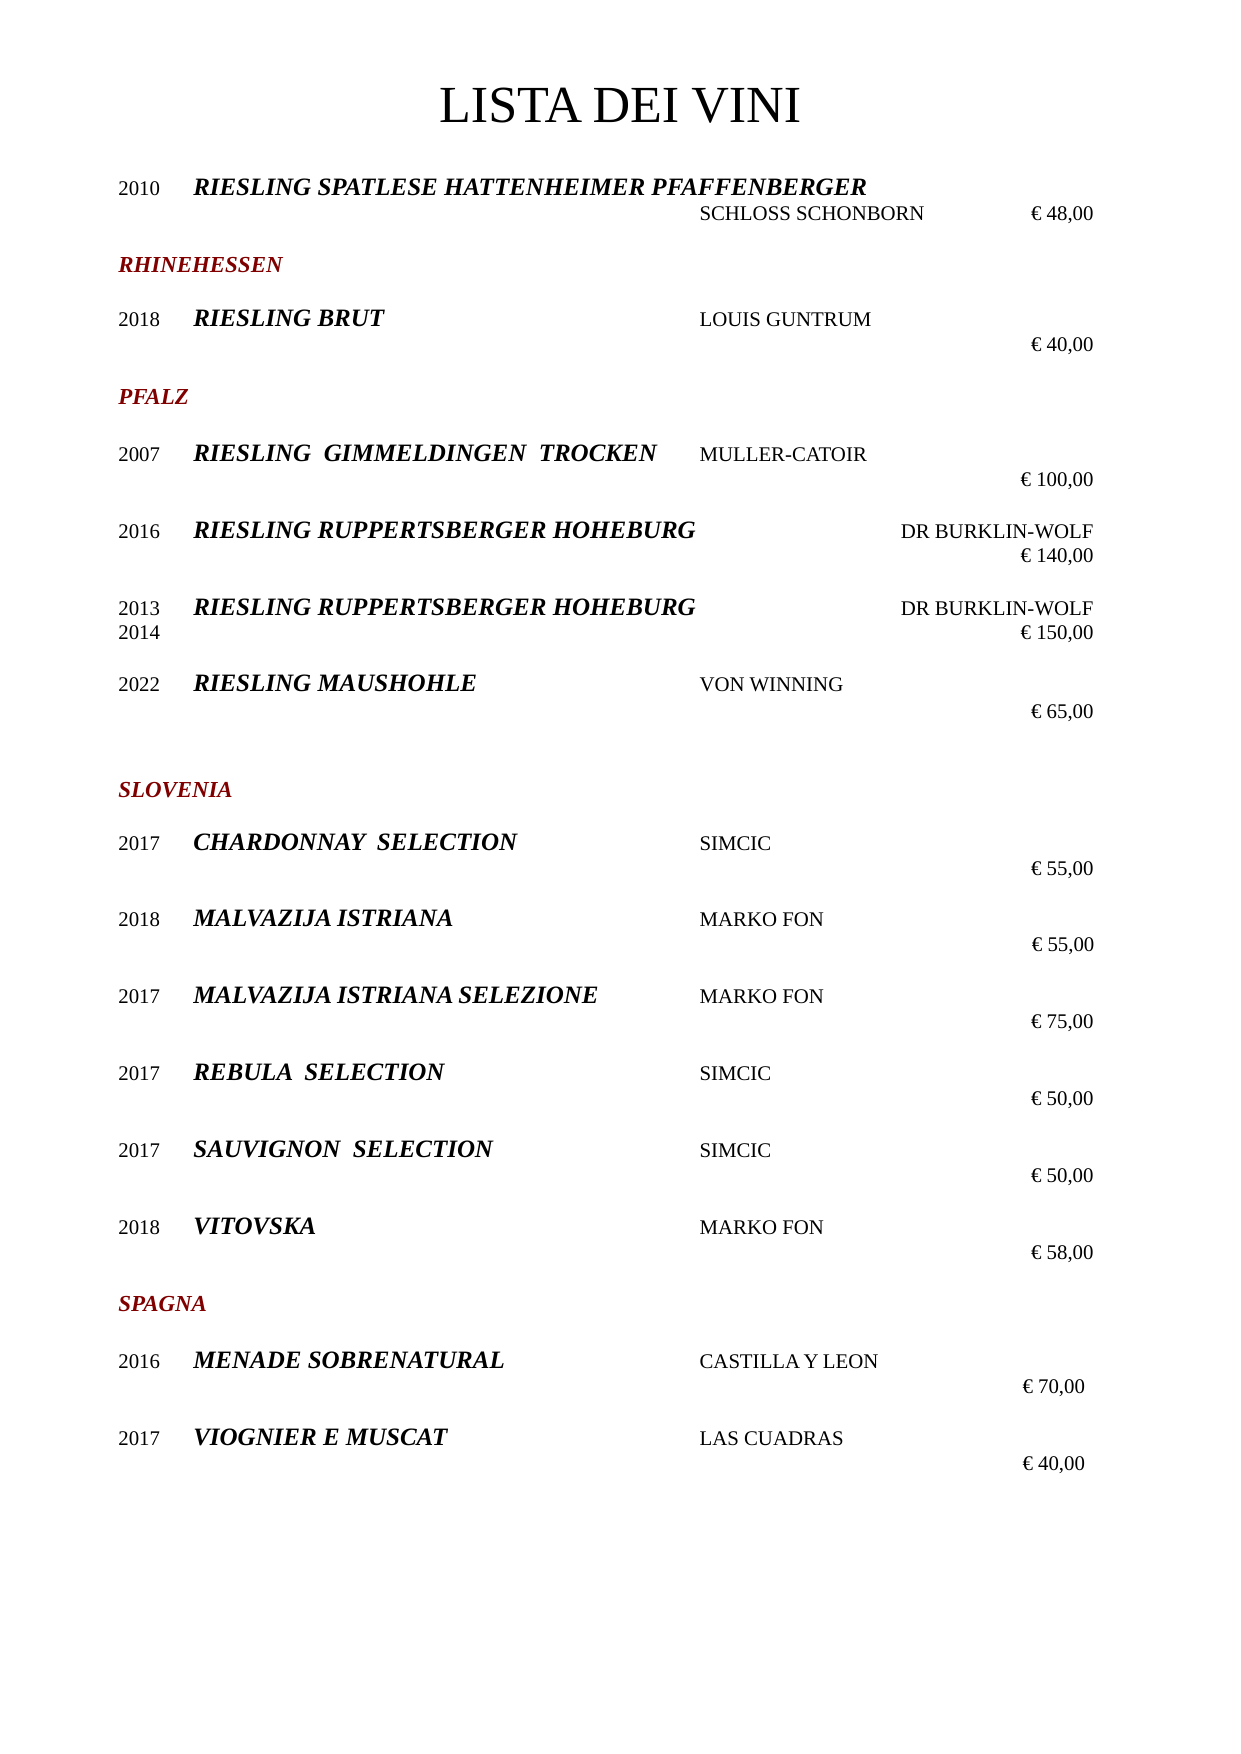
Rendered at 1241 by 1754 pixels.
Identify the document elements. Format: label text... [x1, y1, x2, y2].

text 2017 SAUVIGNON SELECTION SIMCIC [118, 1134, 1122, 1163]
text € 50,00 [118, 1086, 1122, 1110]
text € 50,00 [118, 1163, 1122, 1187]
text SLOVENIA [118, 776, 1122, 803]
text 2014 € 150,00 [118, 620, 1122, 644]
text € 140,00 [118, 543, 1122, 567]
text € 70,00 [118, 1374, 1122, 1398]
text SCHLOSS SCHONBORN € 48,00 [118, 200, 1122, 224]
text 2022 RIESLING MAUSHOHLE VON WINNING [118, 668, 1122, 697]
text 2017 MALVAZIJA ISTRIANA SELEZIONE MARKO FON [118, 980, 1122, 1009]
text RHINEHESSEN [118, 251, 1122, 277]
text 2018 RIESLING BRUT LOUIS GUNTRUM [118, 303, 1122, 332]
text SPAGNA [118, 1290, 1122, 1317]
text 2018 VITOVSKA MARKO FON [118, 1211, 1122, 1240]
text 2017 CHARDONNAY SELECTION SIMCIC [118, 827, 1122, 855]
text 2017 REBULA SELECTION SIMCIC [118, 1057, 1122, 1086]
text 2013 RIESLING RUPPERTSBERGER HOHEBURG DR BURKLIN-WOLF [118, 592, 1122, 620]
text 2016 RIESLING RUPPERTSBERGER HOHEBURG DR BURKLIN-WOLF [118, 515, 1122, 543]
text € 40,00 [118, 1451, 1122, 1475]
text € 65,00 [118, 697, 1122, 723]
text 2007 RIESLING GIMMELDINGEN TROCKEN MULLER-CATOIR [118, 438, 1122, 467]
text € 40,00 [118, 332, 1122, 356]
text € 55,00 [118, 932, 1122, 956]
text 2010 RIESLING SPATLESE HATTENHEIMER PFAFFENBERGER [118, 172, 1122, 200]
text 2018 MALVAZIJA ISTRIANA MARKO FON [118, 903, 1122, 932]
text € 100,00 [118, 467, 1122, 491]
text € 75,00 [118, 1009, 1122, 1033]
text € 55,00 [118, 855, 1122, 879]
text 2016 MENADE SOBRENATURAL CASTILLA Y LEON [118, 1345, 1122, 1374]
text PFALZ [118, 383, 1122, 409]
text 2017 VIOGNIER E MUSCAT LAS CUADRAS [118, 1422, 1122, 1451]
text € 58,00 [118, 1240, 1122, 1264]
